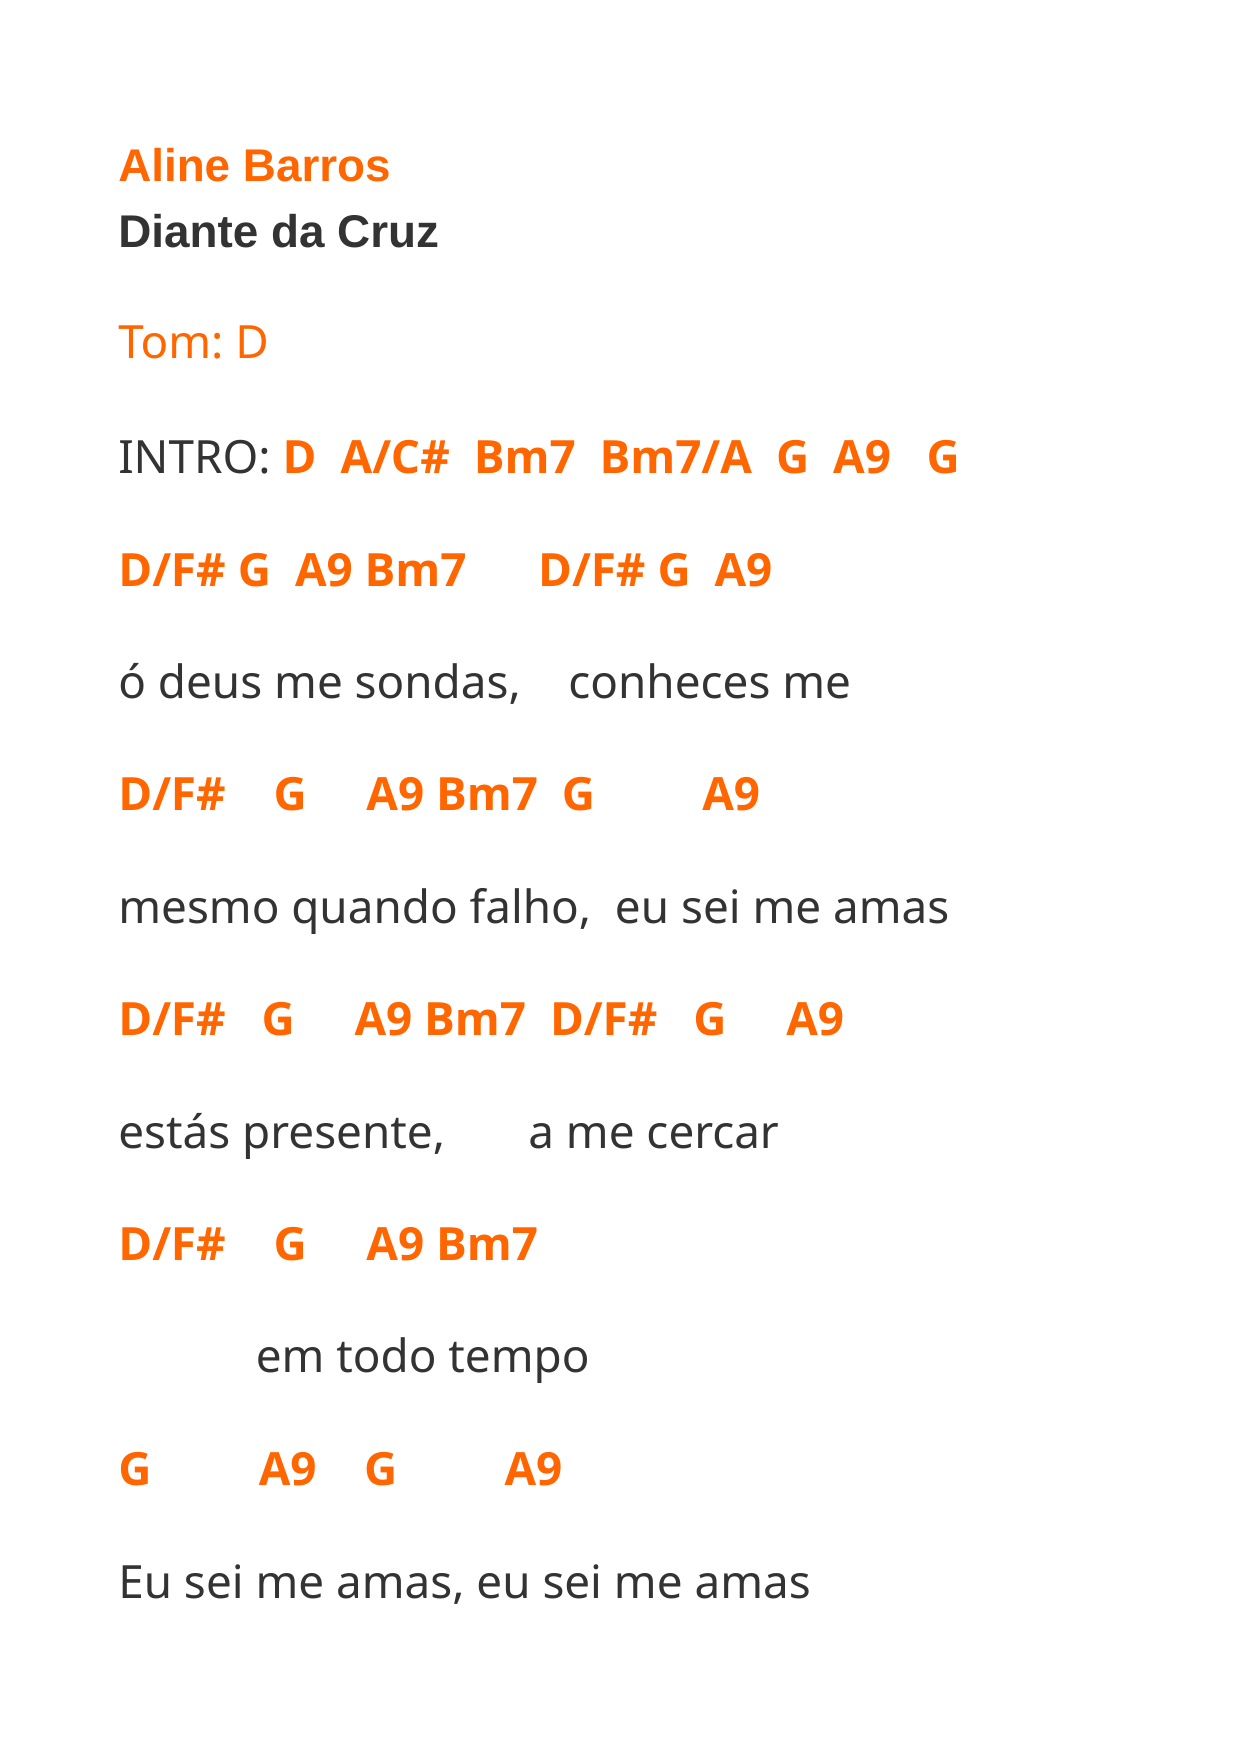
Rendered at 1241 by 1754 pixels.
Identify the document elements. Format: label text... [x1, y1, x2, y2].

text em todo tempo [118, 1324, 1122, 1387]
subtitle Aline Barros [118, 139, 1122, 192]
text ó deus me sondas, conheces me [118, 649, 1122, 712]
subtitle Tom: D [118, 309, 925, 372]
text Eu sei me amas, eu sei me amas [118, 1549, 1122, 1611]
subtitle Diante da Cruz [118, 204, 925, 257]
text D/F# G A9 Bm7 D/F# G A9 [118, 537, 1122, 599]
text D/F# G A9 Bm7 G A9 [118, 762, 1122, 824]
text G A9 G A9 [118, 1437, 1122, 1499]
text INTRO: D A/C# Bm7 Bm7/A G A9 G [118, 425, 1122, 487]
text estás presente, a me cercar [118, 1099, 1122, 1161]
text D/F# G A9 Bm7 [118, 1211, 1122, 1274]
text D/F# G A9 Bm7 D/F# G A9 [118, 987, 1122, 1049]
text mesmo quando falho, eu sei me amas [118, 874, 1122, 937]
